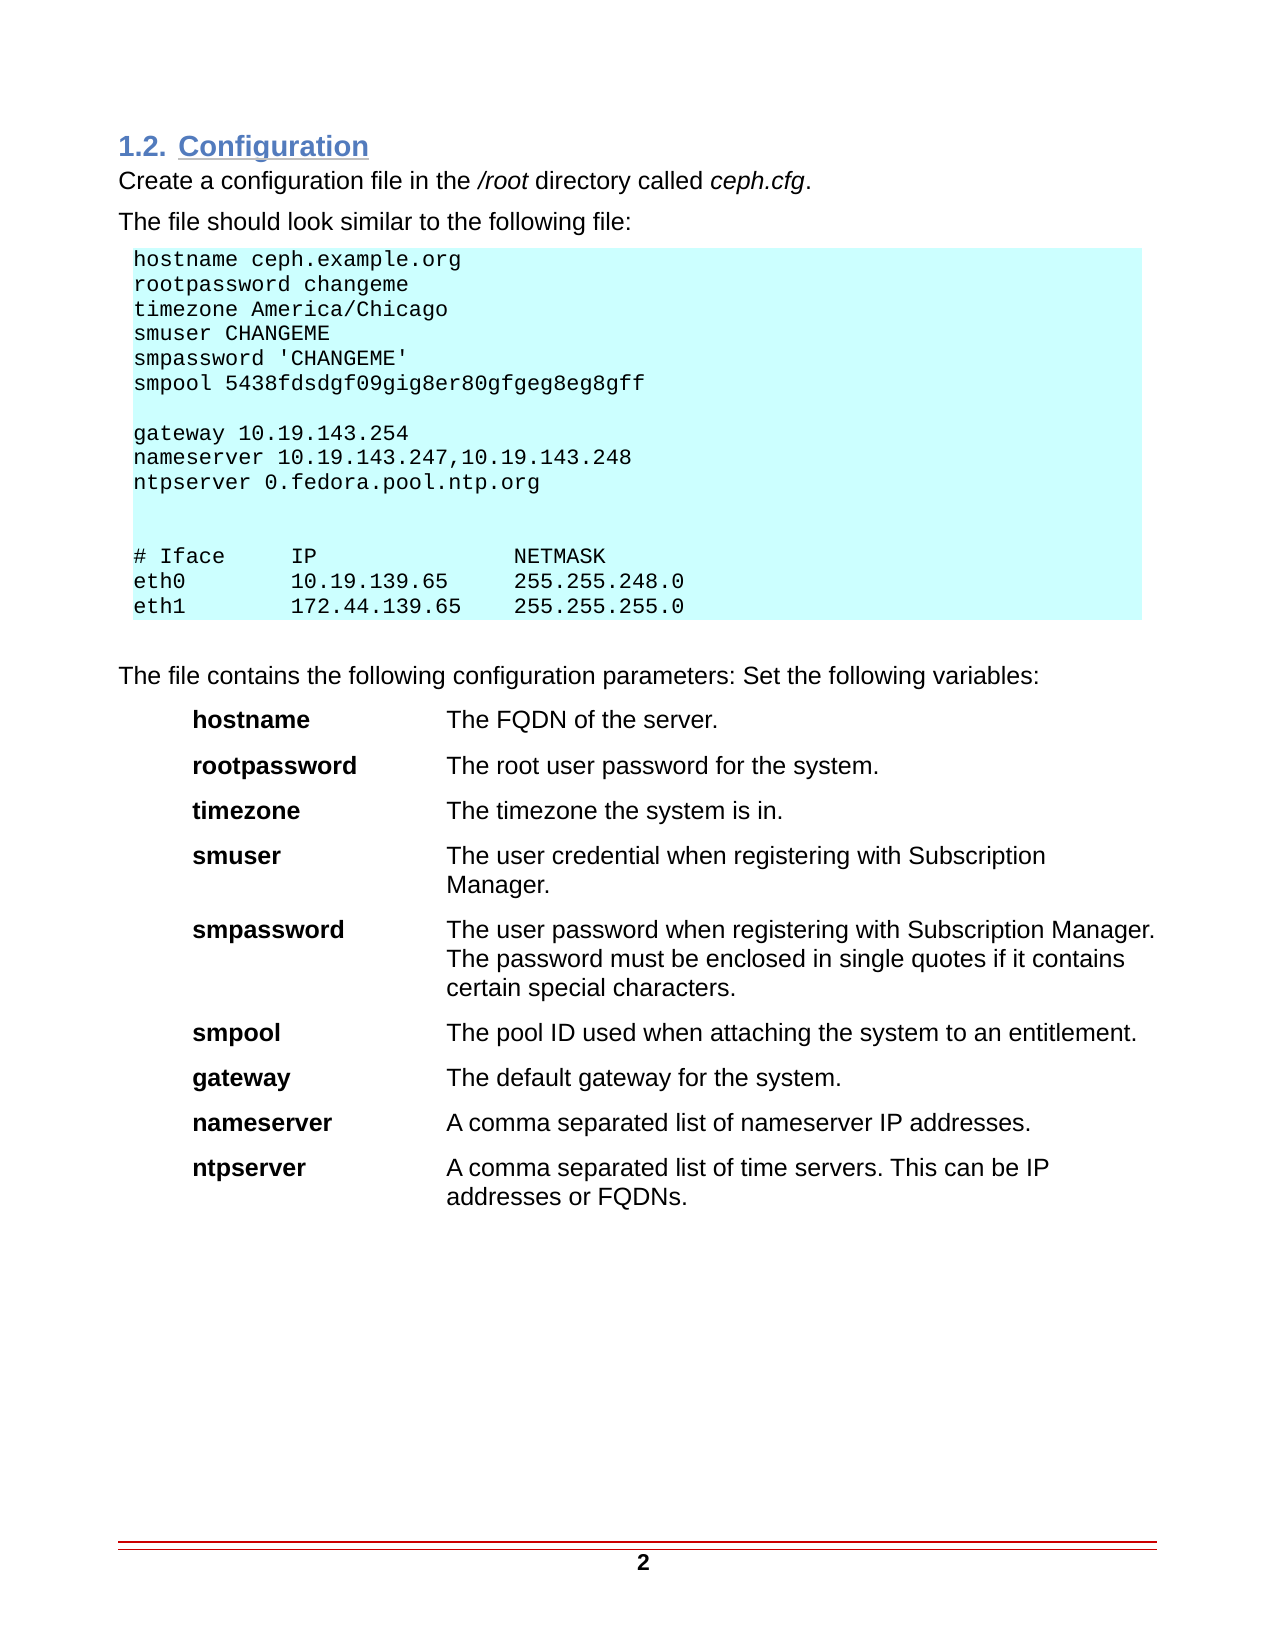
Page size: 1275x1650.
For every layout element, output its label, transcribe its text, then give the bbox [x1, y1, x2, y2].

table_cell ntpserver [118, 1150, 446, 1224]
text The file should look similar to the following file: [118, 207, 1157, 236]
table_cell The root user password for the system. [446, 748, 1157, 793]
table_cell gateway [118, 1060, 446, 1105]
table_cell timezone [118, 793, 446, 838]
subtitle Configuration [118, 129, 1157, 163]
table_cell The user credential when registering with Subscription Manager. [446, 838, 1157, 912]
table_cell rootpassword [118, 748, 446, 793]
table_header The FQDN of the server. [446, 703, 1157, 748]
text The file contains the following configuration parameters: Set the following variables: [118, 661, 1157, 690]
table_cell The pool ID used when attaching the system to an entitlement. [446, 1015, 1157, 1060]
text Create a configuration file in the /root directory called ceph.cfg. [118, 166, 1157, 194]
table_cell The timezone the system is in. [446, 793, 1157, 838]
table_cell The user password when registering with Subscription Manager. The password must be enclosed in single quotes if it contains certain special characters. [446, 912, 1157, 1015]
text hostname ceph.example.org rootpassword changeme timezone America/Chicago smuser CHANGEME smpassword 'CHANGEME' smpool 5438fdsdgf09gig8er80gfgeg8eg8gff gateway 10.19.143.254 nameserver 10.19.143.247,10.19.143.248 ntpserver 0.fedora.pool.ntp.org # Iface IP NETMASK eth0 10.19.139.65 255.255.248.0 eth1 172.44.139.65 255.255.255.0 [133, 248, 1142, 620]
table_cell A comma separated list of nameserver IP addresses. [446, 1105, 1157, 1150]
table_cell smpassword [118, 912, 446, 1015]
table_cell A comma separated list of time servers. This can be IP addresses or FQDNs. [446, 1150, 1157, 1224]
table_cell smuser [118, 838, 446, 912]
table_cell nameserver [118, 1105, 446, 1150]
table_cell The default gateway for the system. [446, 1060, 1157, 1105]
table_header hostname [118, 703, 446, 748]
table_cell smpool [118, 1015, 446, 1060]
